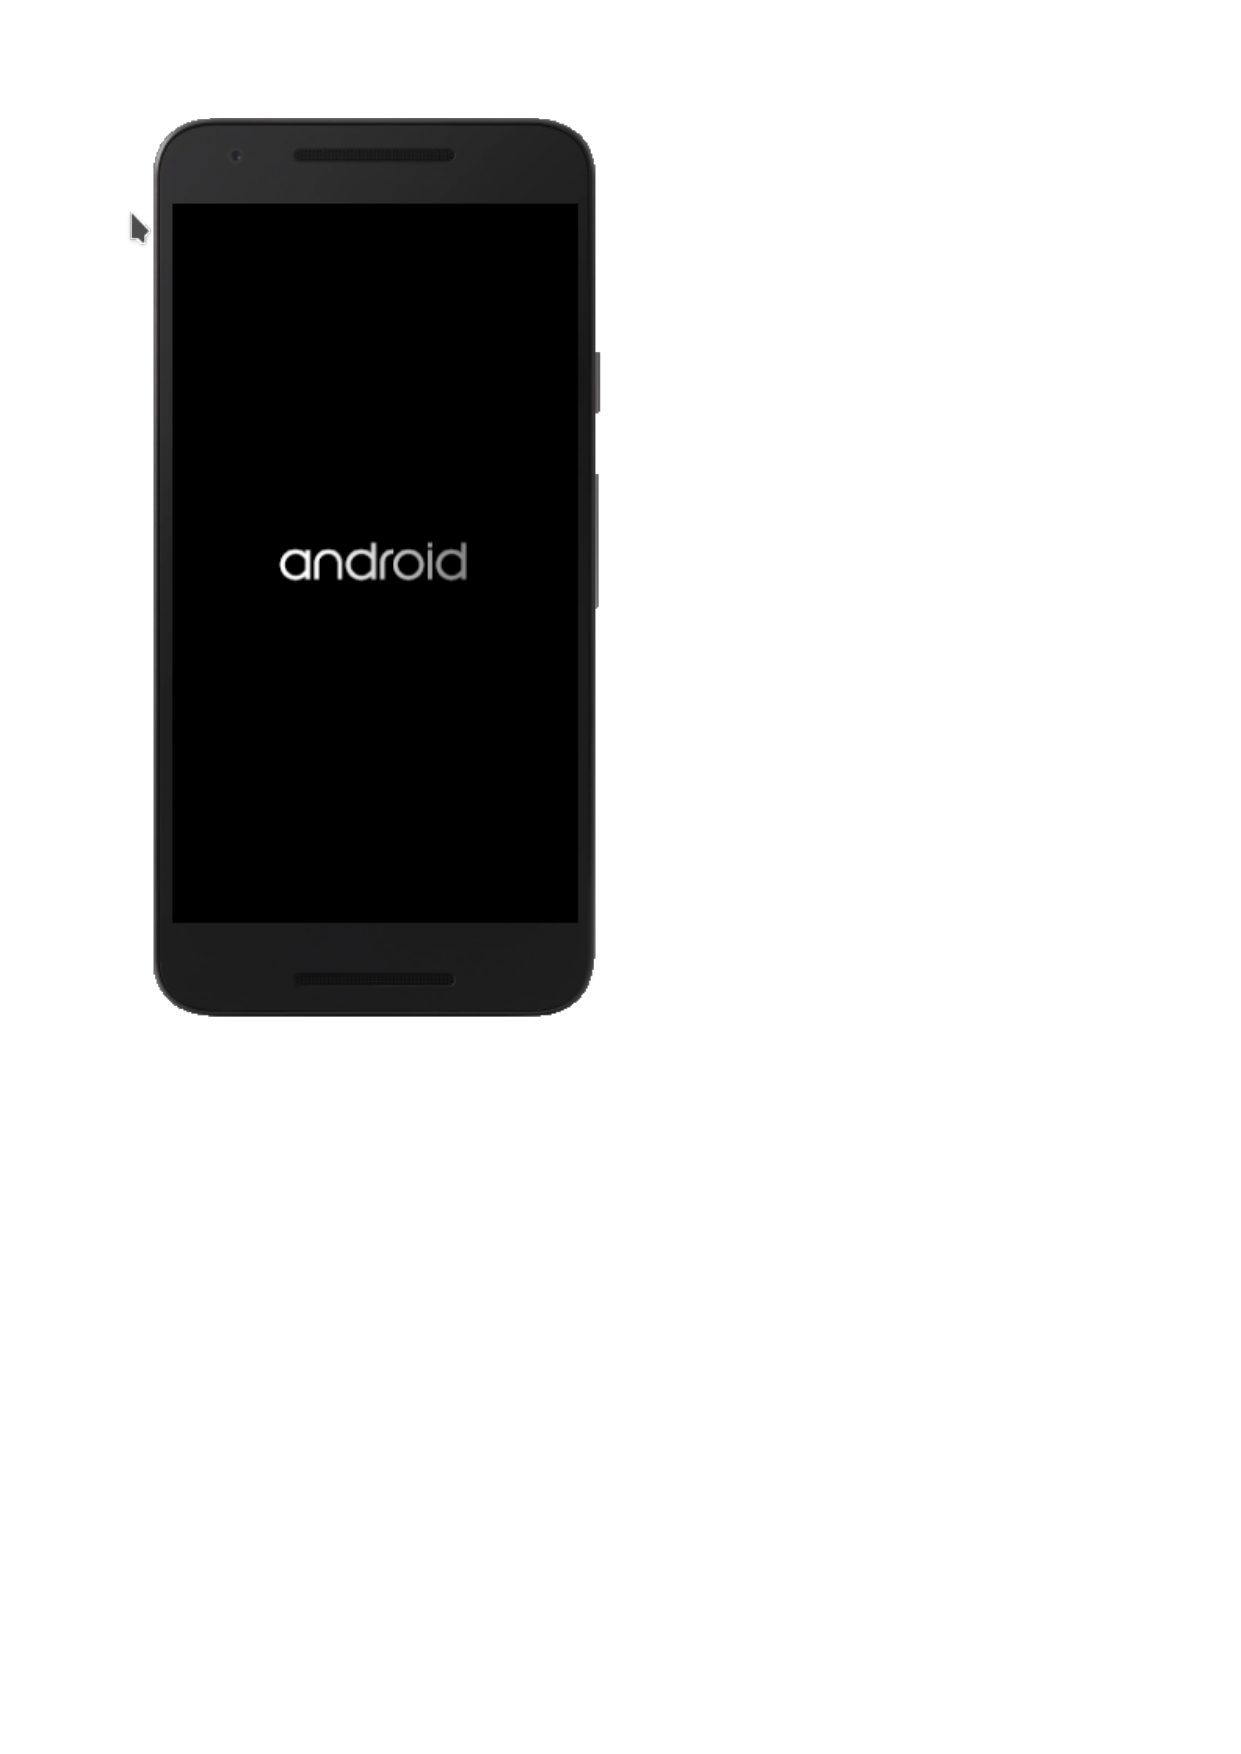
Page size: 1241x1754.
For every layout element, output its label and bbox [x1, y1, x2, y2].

picture [118, 118, 629, 1031]
